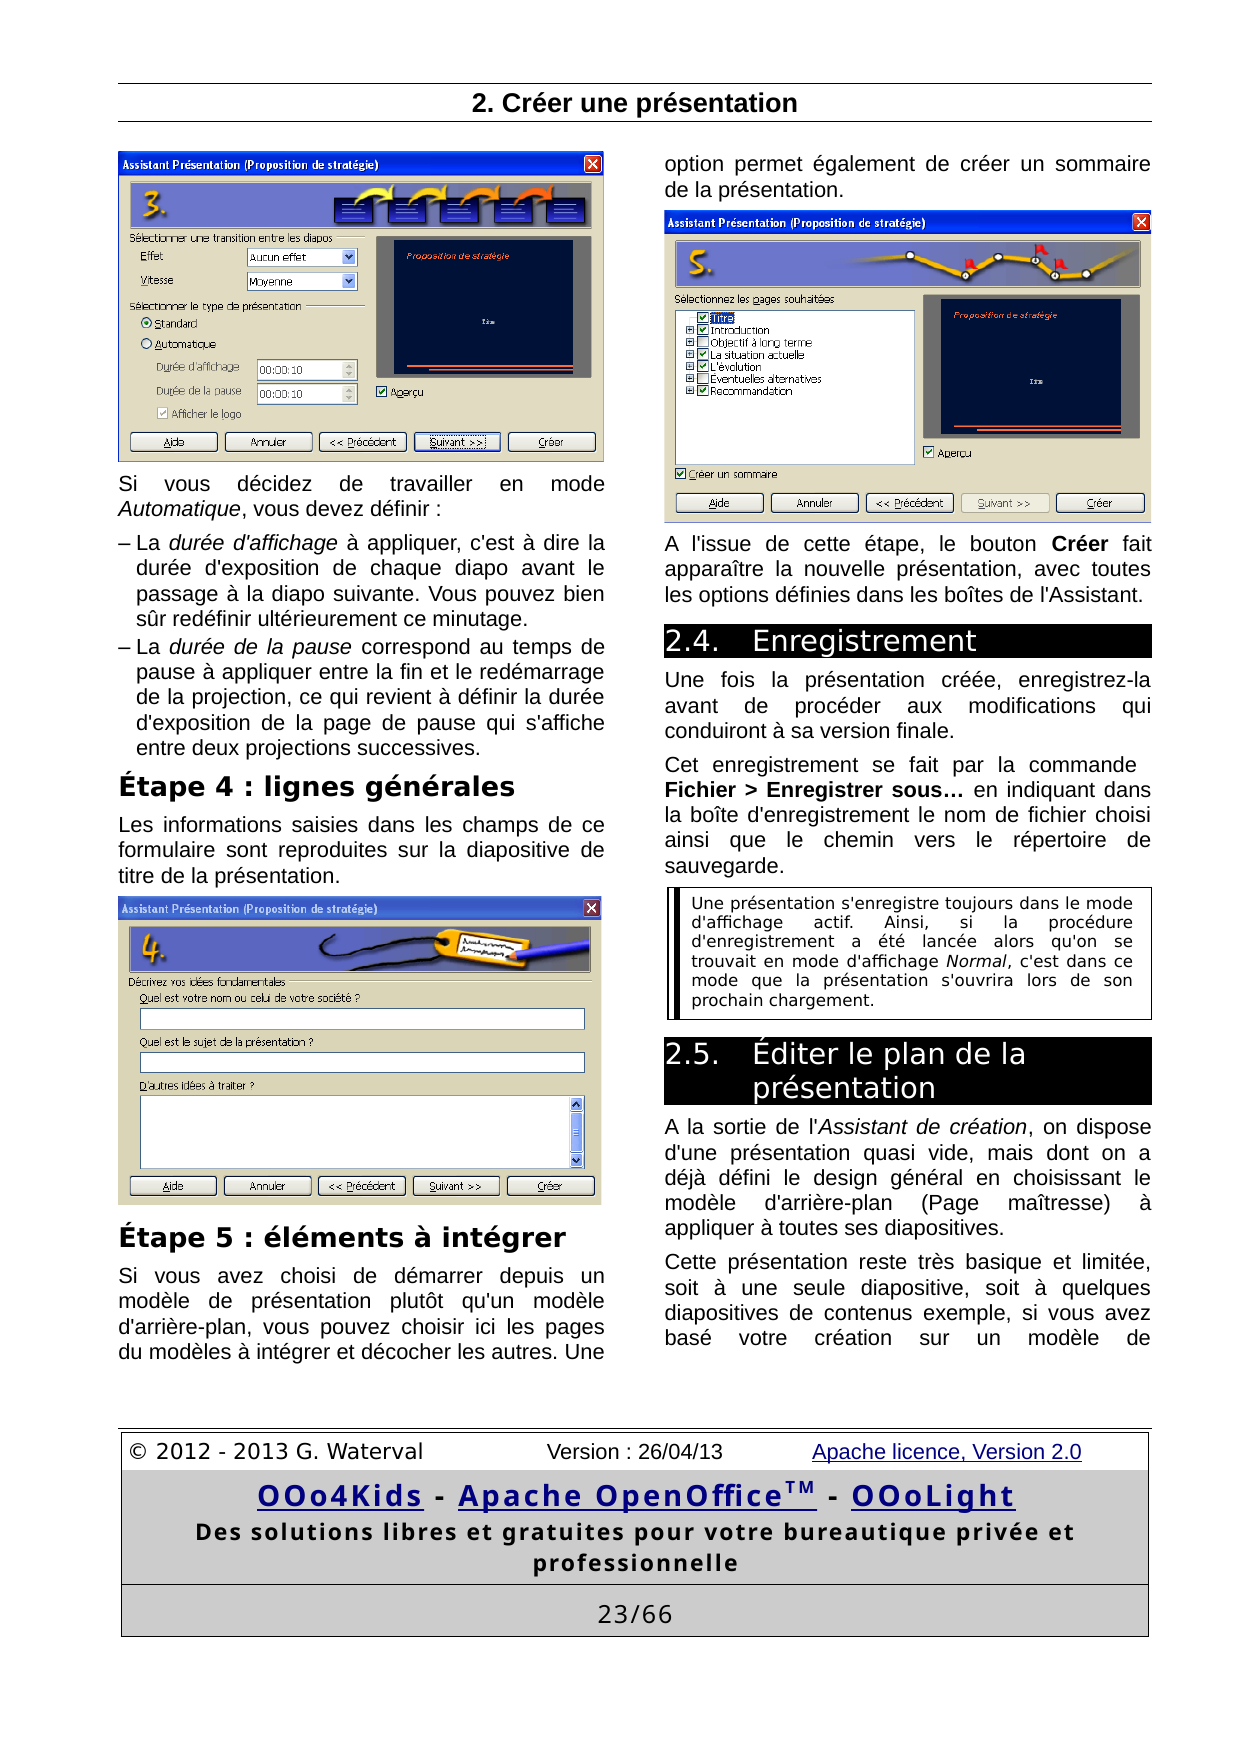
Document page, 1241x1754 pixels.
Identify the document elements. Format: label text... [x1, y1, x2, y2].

text A la sortie de l'Assistant de création, on dispose d'une présentation quasi vide, mais dont on a déjà défini le design général en choisissant le modèle d'arrière-plan (Page maîtresse) à appliquer à toutes ses diapositives. [664, 1114, 1152, 1240]
subtitle Enregistrement [664, 624, 1152, 658]
text option permet également de créer un sommaire de la présentation. [664, 151, 1152, 202]
text Si vous décidez de travailler en mode Automatique, vous devez définir : [118, 471, 605, 521]
list La durée de la pause correspond au temps de pause à appliquer entre la fin et le redémarrage de la projection, ce qui revient à définir la durée d'exposition de la page de pause qui s'affiche entre deux projections successives. [118, 634, 605, 760]
text A l'issue de cette étape, le bouton Créer fait apparaître la nouvelle présentation, avec toutes les options définies dans les boîtes de l'Assistant. [664, 531, 1152, 607]
text Cette présentation reste très basique et limitée, soit à une seule diapositive, soit à quelques diapositives de contenus exemple, si vous avez basé votre création sur un modèle de [664, 1249, 1152, 1350]
text Les informations saisies dans les champs de ce formulaire sont reproduites sur la diapositive de titre de la présentation. [118, 812, 605, 888]
text Cet enregistrement se fait par la commande Fichier > Enregistrer sous… en indiquant dans la boîte d'enregistrement le nom de fichier choisi ainsi que le chemin vers le répertoire de sauvegarde. [664, 752, 1152, 878]
subtitle Éditer le plan de la présentation [664, 1037, 1152, 1105]
list La durée d'affichage à appliquer, c'est à dire la durée d'exposition de chaque diapo avant le passage à la diapo suivante. Vous pouvez bien sûr redéfinir ultérieurement ce minutage. [118, 530, 605, 631]
table_header Une présentation s'enregistre toujours dans le mode d'affichage actif. Ainsi, si la procédure d'enregistrement a été lancée alors qu'on se trouvait en mode d'affichage Normal, c'est dans ce mode que la présentation s'ouvrira lors de son prochain chargement. [680, 888, 1151, 1019]
text Une fois la présentation créée, enregistrez-la avant de procéder aux modifications qui conduiront à sa version finale. [664, 667, 1152, 743]
text Si vous avez choisi de démarrer depuis un modèle de présentation plutôt qu'un modèle d'arrière-plan, vous pouvez choisir ici les pages du modèles à intégrer et décocher les autres. Une [118, 1263, 605, 1364]
subtitle Étape 4 : lignes générales [118, 772, 605, 803]
subtitle Étape 5 : éléments à intégrer [118, 1223, 605, 1254]
